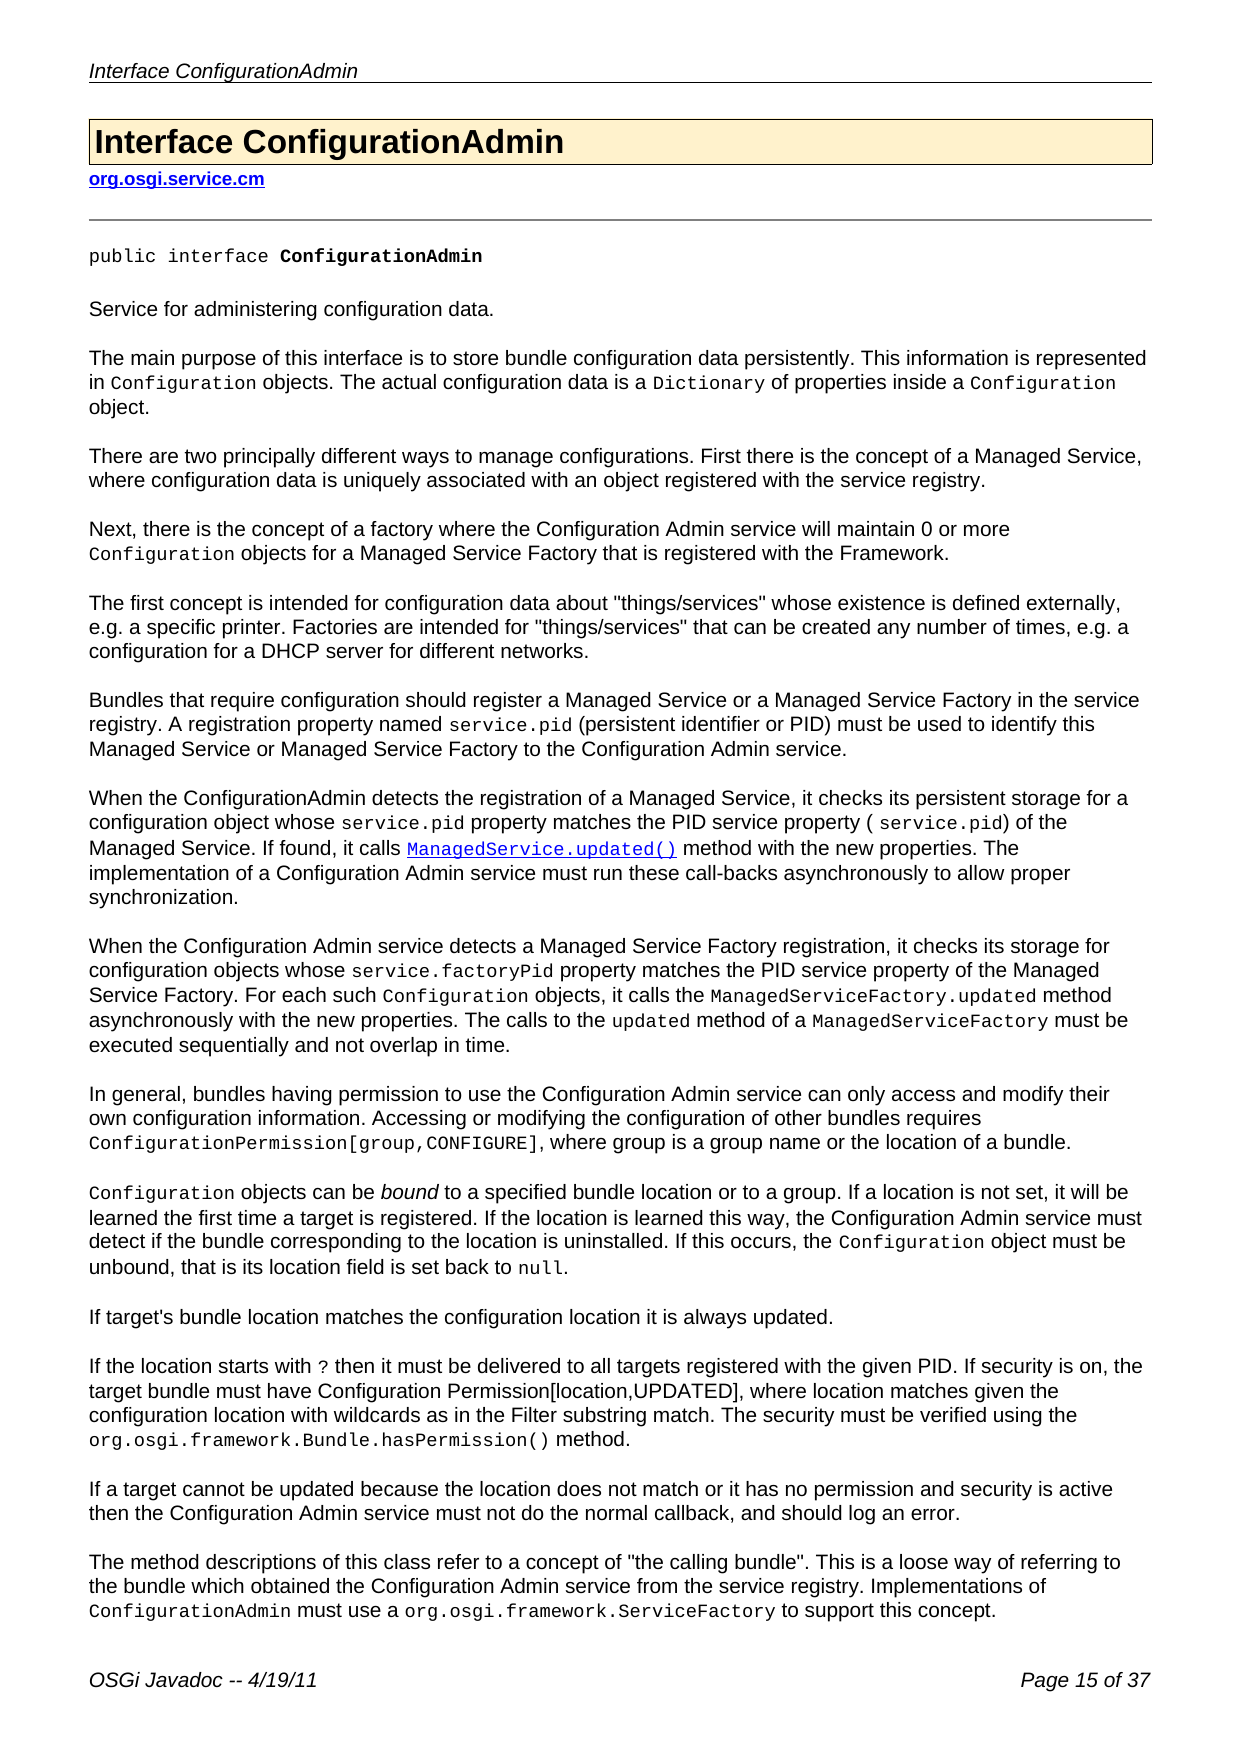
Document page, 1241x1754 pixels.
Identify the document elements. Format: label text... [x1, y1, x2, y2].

text The method descriptions of this class refer to a concept of "the calling bundle". This is a loose way of referring to the bundle which obtained the Configuration Admin service from the service registry. Implementations of ConfigurationAdmin must use a org.osgi.framework.ServiceFactory to support this concept. [88, 1550, 1152, 1623]
text In general, bundles having permission to use the Configuration Admin service can only access and modify their own configuration information. Accessing or modifying the configuration of other bundles requires ConfigurationPermission[group,CONFIGURE], where group is a group name or the location of a bundle. [88, 1082, 1152, 1155]
text The first concept is intended for configuration data about "things/services" whose existence is defined externally, e.g. a specific printer. Factories are intended for "things/services" that can be created any number of times, e.g. a configuration for a DHCP server for different networks. [88, 591, 1152, 663]
text org.osgi.service.cm [88, 168, 1152, 189]
text If a target cannot be updated because the location does not match or it has no permission and security is active then the Configuration Admin service must not do the normal callback, and should log an error. [88, 1477, 1152, 1525]
text When the ConfigurationAdmin detects the registration of a Managed Service, it checks its persistent storage for a configuration object whose service.pid property matches the PID service property ( service.pid) of the Managed Service. If found, it calls ManagedService.updated() method with the new properties. The implementation of a Configuration Admin service must run these call-backs asynchronously to allow proper synchronization. [88, 786, 1152, 908]
text public interface ConfigurationAdmin [88, 247, 1152, 268]
text Bundles that require configuration should register a Managed Service or a Managed Service Factory in the service registry. A registration property named service.pid (persistent identifier or PID) must be used to identify this Managed Service or Managed Service Factory to the Configuration Admin service. [88, 688, 1152, 761]
text Next, there is the concept of a factory where the Configuration Admin service will maintain 0 or more Configuration objects for a Managed Service Factory that is registered with the Framework. [88, 517, 1152, 566]
text Service for administering configuration data. [88, 297, 1152, 321]
text The main purpose of this interface is to store bundle configuration data persistently. This information is represented in Configuration objects. The actual configuration data is a Dictionary of properties inside a Configuration object. [88, 346, 1152, 419]
text When the Configuration Admin service detects a Managed Service Factory registration, it checks its storage for configuration objects whose service.factoryPid property matches the PID service property of the Managed Service Factory. For each such Configuration objects, it calls the ManagedServiceFactory.updated method asynchronously with the new properties. The calls to the updated method of a ManagedServiceFactory must be executed sequentially and not overlap in time. [88, 933, 1152, 1057]
text If the location starts with ? then it must be delivered to all targets registered with the given PID. If security is on, the target bundle must have Configuration Permission[location,UPDATED], where location matches given the configuration location with wildcards as in the Filter substring match. The security must be verified using the org.osgi.framework.Bundle.hasPermission() method. [88, 1354, 1152, 1452]
subtitle Interface ConfigurationAdmin [90, 120, 1152, 164]
text There are two principally different ways to manage configurations. First there is the concept of a Managed Service, where configuration data is uniquely associated with an object registered with the service registry. [88, 444, 1152, 492]
text Configuration objects can be bound to a specified bundle location or to a group. If a location is not set, it will be learned the first time a target is registered. If the location is learned this way, the Configuration Admin service must detect if the bundle corresponding to the location is uninstalled. If this occurs, the Configuration object must be unbound, that is its location field is set back to null. [88, 1180, 1152, 1280]
text If target's bundle location matches the configuration location it is always updated. [88, 1305, 1152, 1329]
